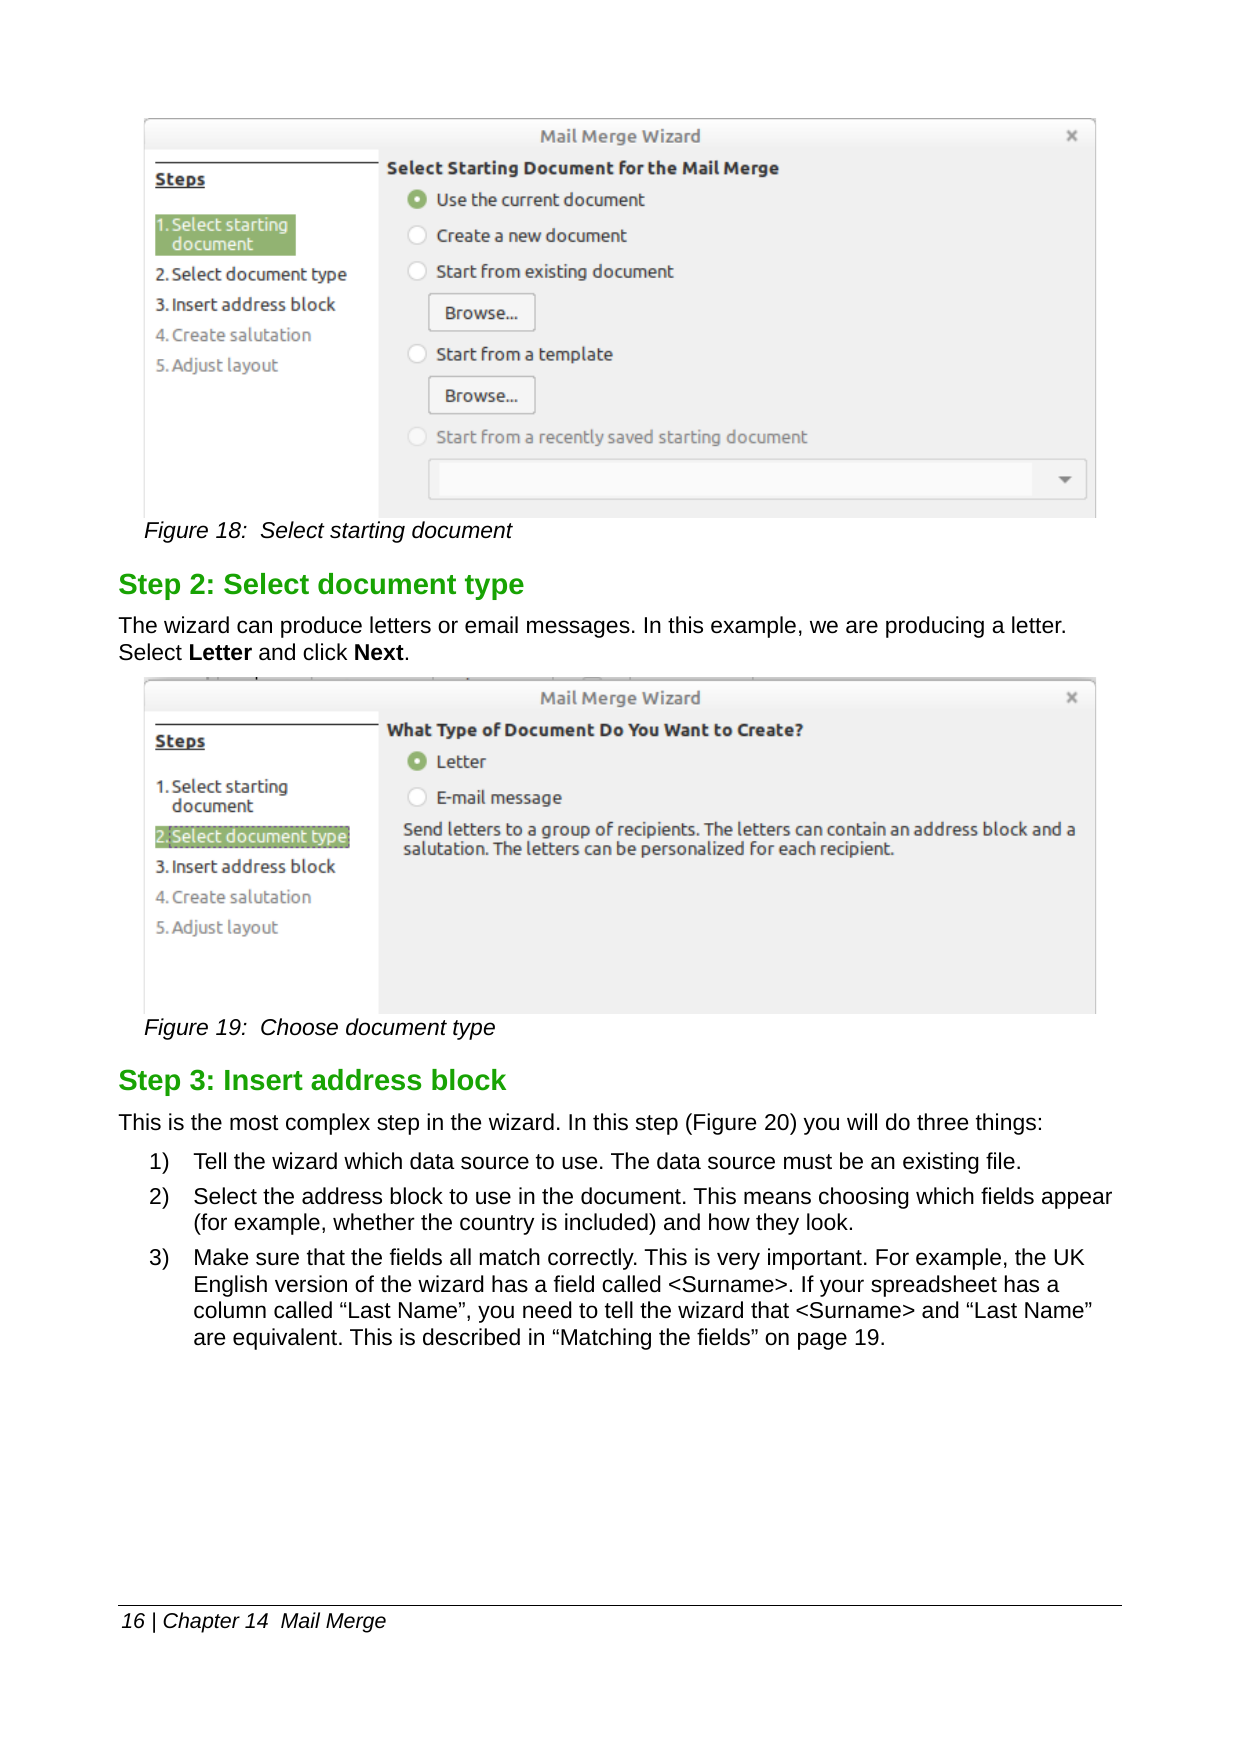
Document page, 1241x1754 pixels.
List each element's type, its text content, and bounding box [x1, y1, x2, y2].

text The wizard can produce letters or email messages. In this example, we are producing a letter. Select Letter and click Next. [118, 612, 1122, 665]
list This is the most complex step in the wizard. In this step (Figure 20) you will do three things: [118, 1109, 1122, 1135]
list Tell the wizard which data source to use. The data source must be an existing file. [169, 1148, 1122, 1174]
picture [143, 118, 1097, 518]
text Figure 19: Choose document type [144, 1014, 1096, 1040]
subtitle Step 2: Select document type [118, 567, 1122, 601]
list Make sure that the fields all match correctly. This is very important. For example, the UK English version of the wizard has a field called <Surname>. If your spreadsheet has a column called “Last Name”, you need to tell the wizard that <Surname> and “Last Name” are equivalent. This is described in “Matching the fields” on page 19. [169, 1244, 1122, 1350]
list Select the address block to use in the document. This means choosing which fields appear (for example, whether the country is included) and how they look. [169, 1183, 1122, 1236]
text Figure 18: Select starting document [144, 518, 1096, 543]
subtitle Step 3: Insert address block [118, 1063, 1122, 1097]
picture [143, 677, 1097, 1014]
